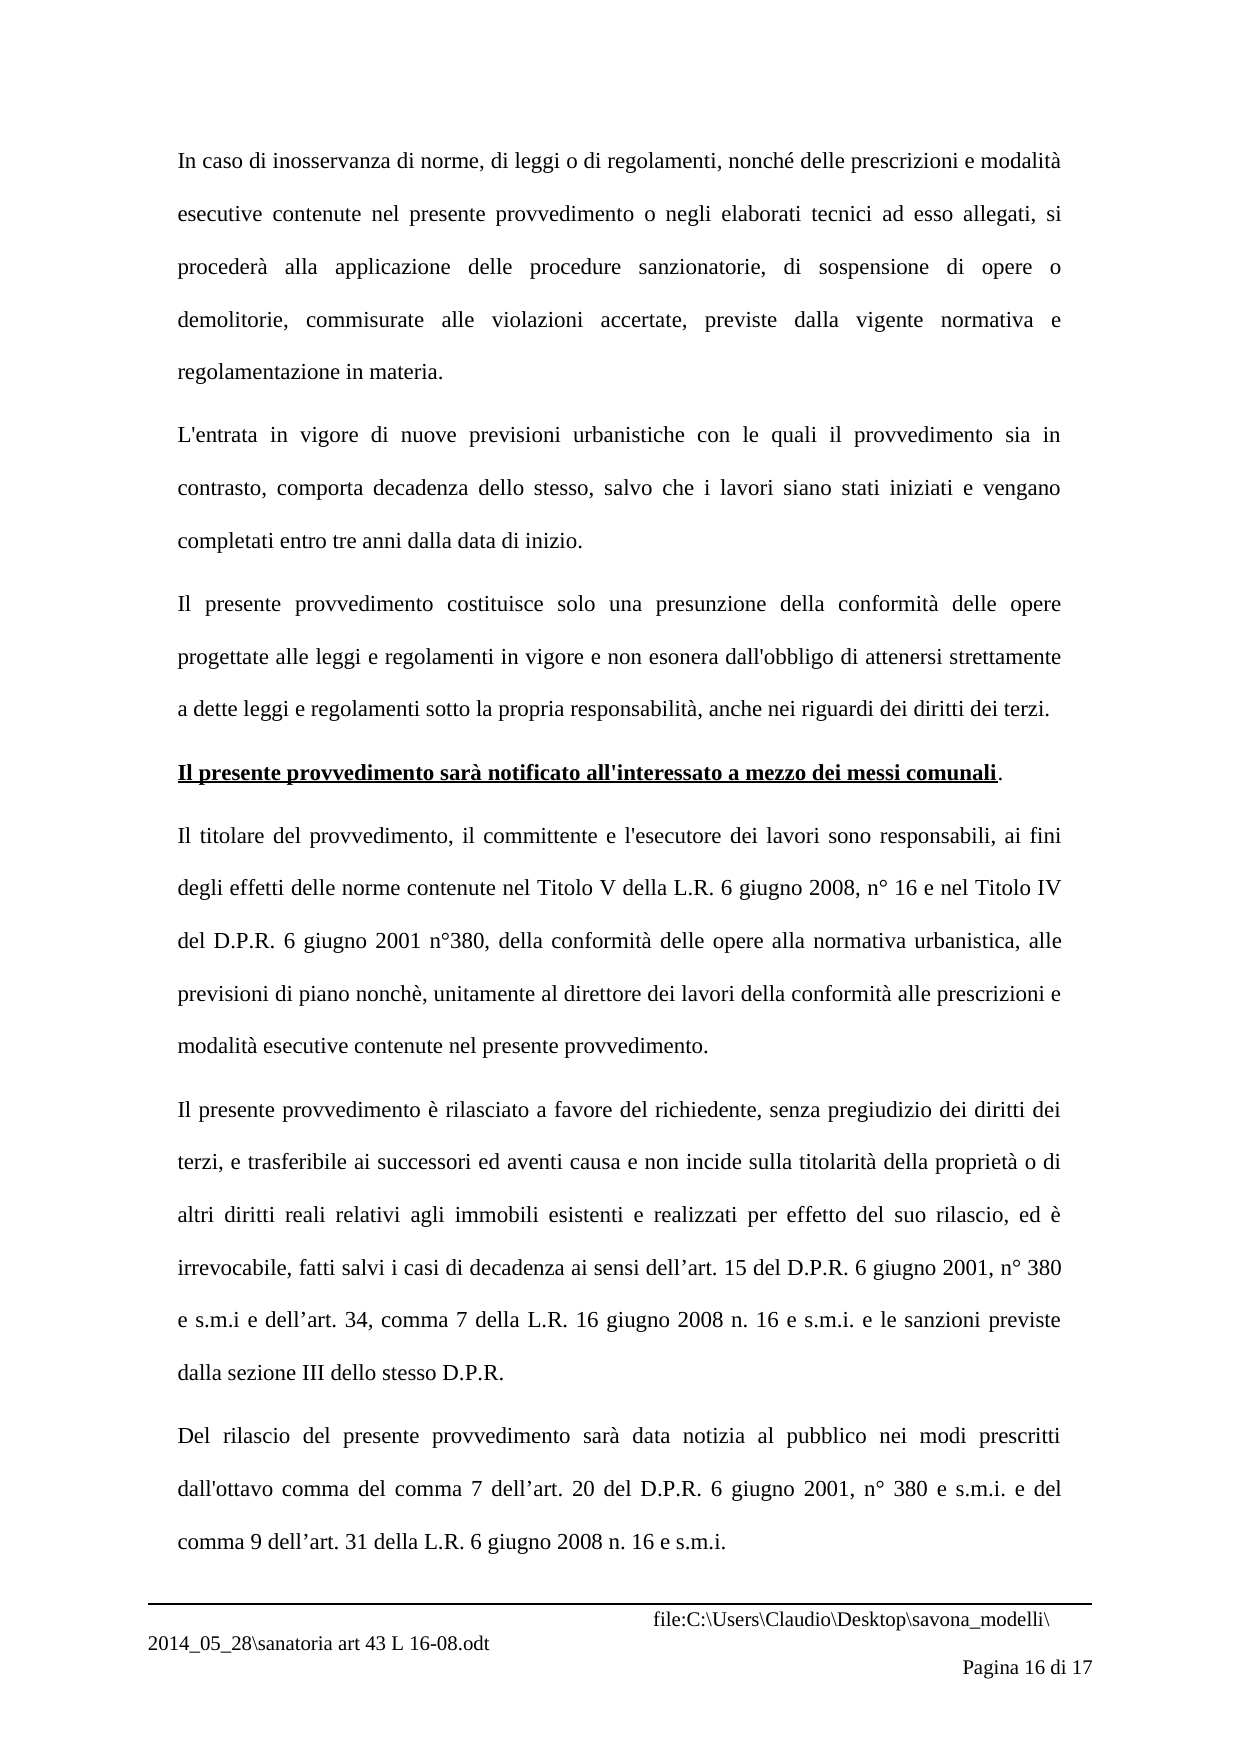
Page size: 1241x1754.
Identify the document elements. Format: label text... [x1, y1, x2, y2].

text Del rilascio del presente provvedimento sarà data notizia al pubblico nei modi prescritti dall'ottavo comma del comma 7 dell’art. 20 del D.P.R. 6 giugno 2001, n° 380 e s.m.i. e del comma 9 dell’art. 31 della L.R. 6 giugno 2008 n. 16 e s.m.i. [177, 1422, 1063, 1554]
text Il presente provvedimento costituisce solo una presunzione della conformità delle opere progettate alle leggi e regolamenti in vigore e non esonera dall'obbligo di attenersi strettamente a dette leggi e regolamenti sotto la propria responsabilità, anche nei riguardi dei diritti dei terzi. [177, 590, 1063, 722]
text Il presente provvedimento è rilasciato a favore del richiedente, senza pregiudizio dei diritti dei terzi, e trasferibile ai successori ed aventi causa e non incide sulla titolarità della proprietà o di altri diritti reali relativi agli immobili esistenti e realizzati per effetto del suo rilascio, ed è irrevocabile, fatti salvi i casi di decadenza ai sensi dell’art. 15 del D.P.R. 6 giugno 2001, n° 380 e s.m.i e dell’art. 34, comma 7 della L.R. 16 giugno 2008 n. 16 e s.m.i. e le sanzioni previste dalla sezione III dello stesso D.P.R. [177, 1096, 1063, 1386]
text In caso di inosservanza di norme, di leggi o di regolamenti, nonché delle prescrizioni e modalità esecutive contenute nel presente provvedimento o negli elaborati tecnici ad esso allegati, si procederà alla applicazione delle procedure sanzionatorie, di sospensione di opere o demolitorie, commisurate alle violazioni accertate, previste dalla vigente normativa e regolamentazione in materia. [177, 148, 1063, 385]
text L'entrata in vigore di nuove previsioni urbanistiche con le quali il provvedimento sia in contrasto, comporta decadenza dello stesso, salvo che i lavori siano stati iniziati e vengano completati entro tre anni dalla data di inizio. [177, 422, 1063, 553]
text Il presente provvedimento sarà notificato all'interessato a mezzo dei messi comunali. [177, 759, 1063, 785]
text Il titolare del provvedimento, il committente e l'esecutore dei lavori sono responsabili, ai fini degli effetti delle norme contenute nel Titolo V della L.R. 6 giugno 2008, n° 16 e nel Titolo IV del D.P.R. 6 giugno 2001 n°380, della conformità delle opere alla normativa urbanistica, alle previsioni di piano nonchè, unitamente al direttore dei lavori della conformità alle prescrizioni e modalità esecutive contenute nel presente provvedimento. [177, 822, 1063, 1059]
